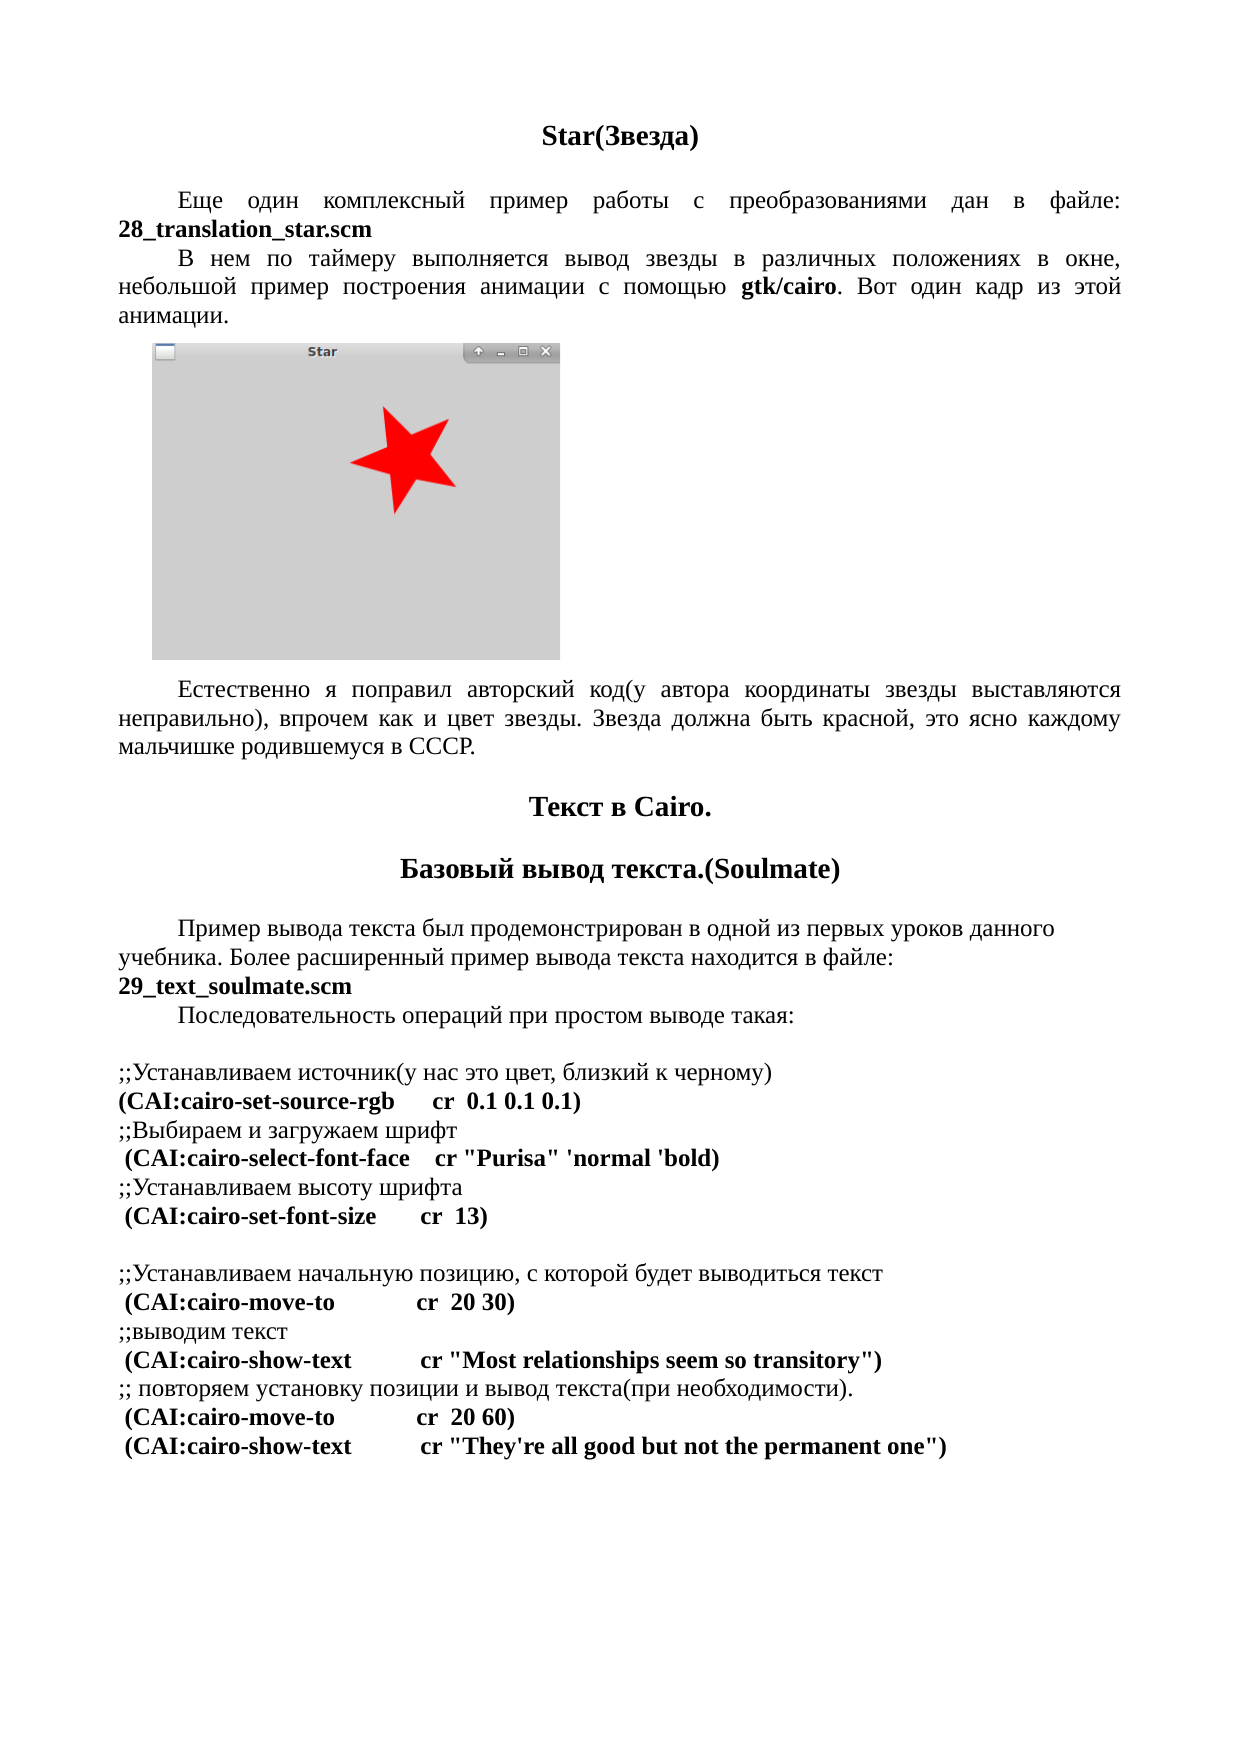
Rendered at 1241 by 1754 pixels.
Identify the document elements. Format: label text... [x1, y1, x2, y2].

text В нем по таймеру выполняется вывод звезды в различных положениях в окне, небольшой пример построения анимации с помощью gtk/cairo. Вот один кадр из этой анимации. [118, 243, 1122, 329]
text Естественно я поправил авторский код(у автора координаты звезды выставляются неправильно), впрочем как и цвет звезды. Звезда должна быть красной, это ясно каждому мальчишке родившемуся в СССР. [118, 674, 1122, 760]
text Текст в Cairo. [118, 789, 1122, 822]
text ;;выводим текст [118, 1316, 1122, 1345]
text (CAI:cairo-set-font-size cr 13) [118, 1201, 1122, 1230]
text ;;Устанавливаем высоту шрифта [118, 1172, 1122, 1201]
text Star(Звезда) [118, 118, 1122, 152]
text ;;Выбираем и загружаем шрифт [118, 1115, 1122, 1143]
text Еще один комплексный пример работы с преобразованиями дан в файле: 28_translation_star.scm [118, 185, 1122, 243]
text (CAI:cairo-show-text cr "Most relationships seem so transitory") [118, 1345, 1122, 1373]
text Пример вывода текста был продемонстрирован в одной из первых уроков данного учебника. Более расширенный пример вывода текста находится в файле: 29_text_soulmate.scm [118, 913, 1122, 1000]
text ;;Устанавливаем источник(у нас это цвет, близкий к черному) [118, 1057, 1122, 1086]
text ;; повторяем установку позиции и вывод текста(при необходимости). [118, 1373, 1122, 1402]
text (CAI:cairo-select-font-face cr "Purisa" 'normal 'bold) [118, 1143, 1122, 1172]
text (CAI:cairo-move-to cr 20 60) [118, 1402, 1122, 1431]
text Последовательность операций при простом выводе такая: [118, 1000, 1122, 1028]
picture [152, 343, 561, 660]
text Базовый вывод текста.(Soulmate) [118, 851, 1122, 885]
text (CAI:cairo-show-text cr "They're all good but not the permanent one") [118, 1431, 1122, 1460]
text (CAI:cairo-move-to cr 20 30) [118, 1287, 1122, 1316]
text (CAI:cairo-set-source-rgb cr 0.1 0.1 0.1) [118, 1086, 1122, 1115]
text ;;Устанавливаем начальную позицию, с которой будет выводиться текст [118, 1258, 1122, 1287]
